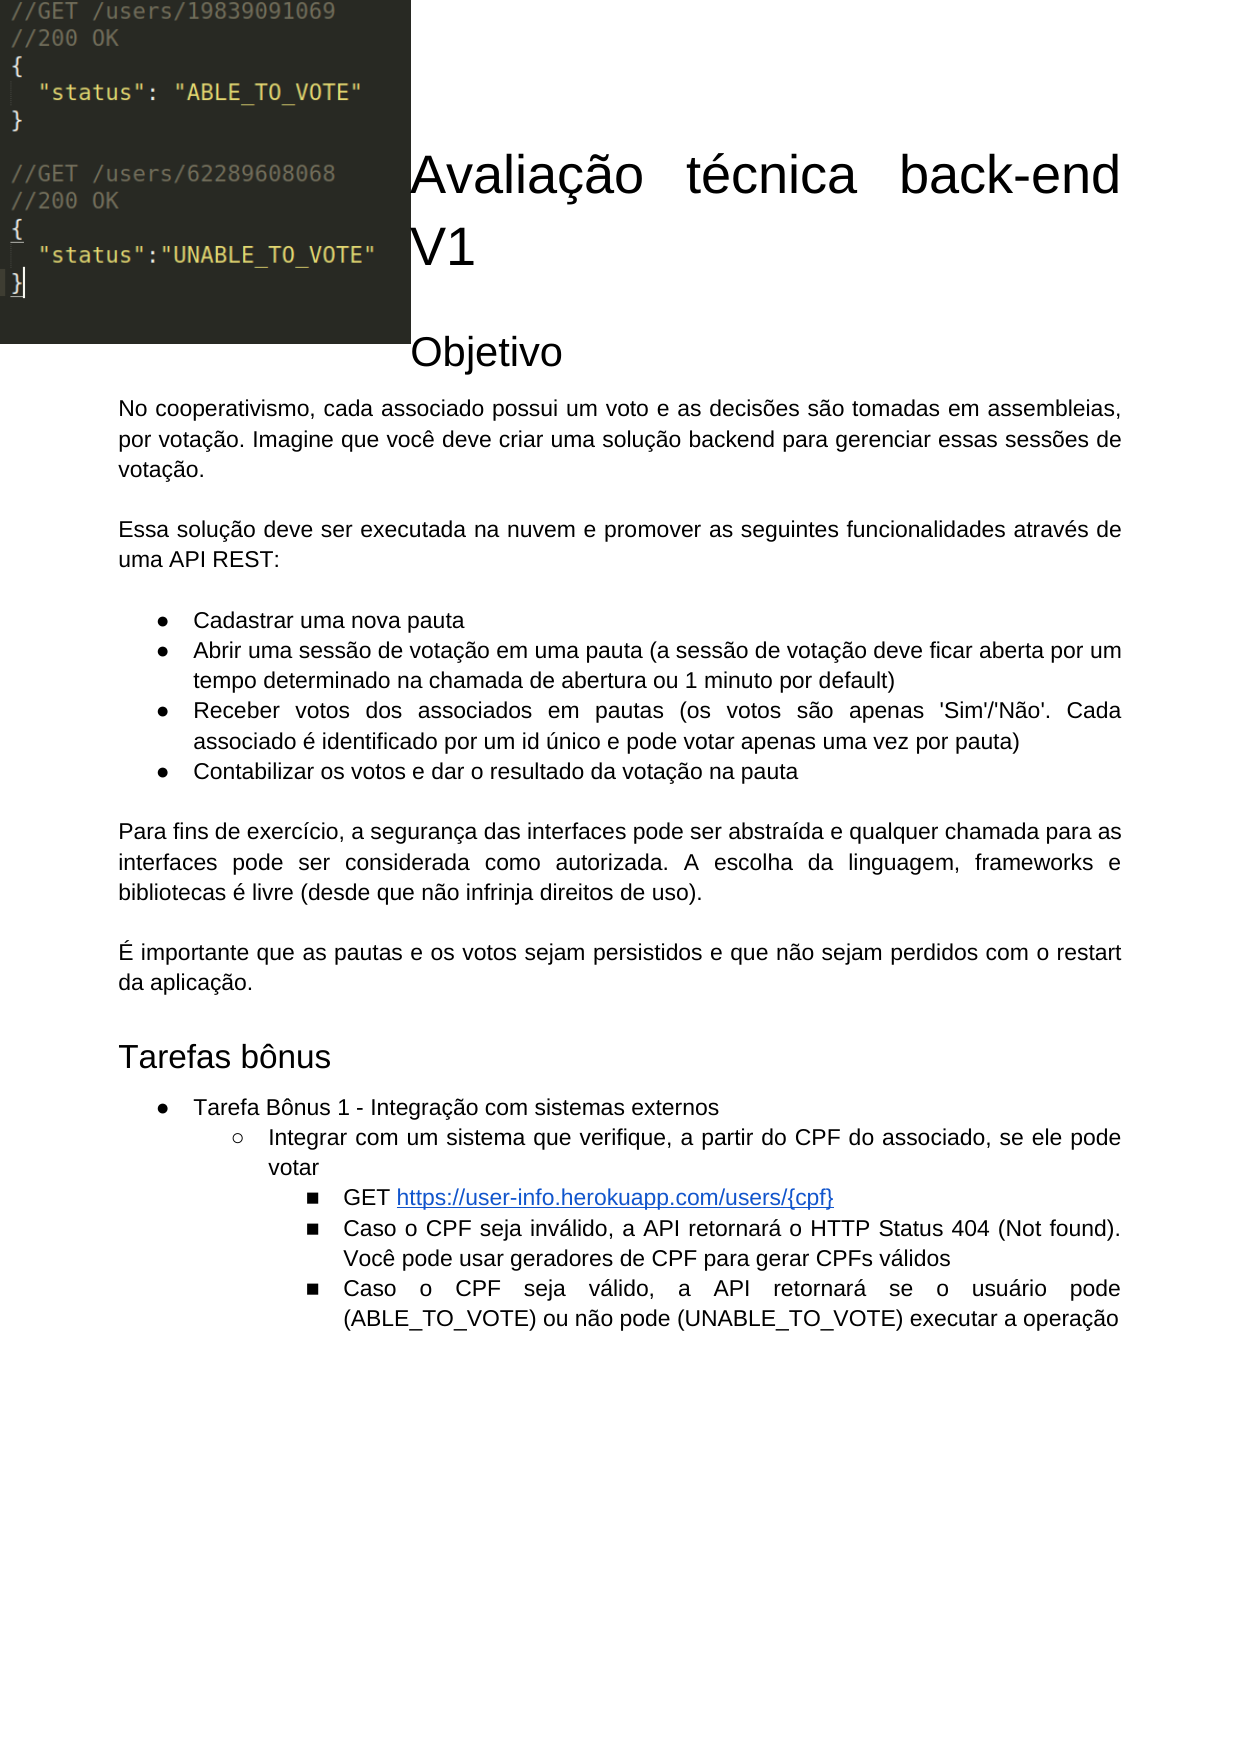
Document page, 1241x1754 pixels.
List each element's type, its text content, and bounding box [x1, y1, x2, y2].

text É importante que as pautas e os votos sejam persistidos e que não sejam perdidos com o restart da aplicação. [118, 939, 1122, 996]
list GET https://user-info.herokuapp.com/users/{cpf} [306, 1184, 1122, 1211]
list Abrir uma sessão de votação em uma pauta (a sessão de votação deve ficar aberta por um tempo determinado na chamada de abertura ou 1 minuto por default) [156, 637, 1122, 694]
subtitle Tarefas bônus [118, 1037, 1122, 1076]
text Essa solução deve ser executada na nuvem e promover as seguintes funcionalidades através de uma API REST: [118, 516, 1122, 573]
list Tarefa Bônus 1 - Integração com sistemas externos [156, 1094, 1122, 1120]
list Cadastrar uma nova pauta [156, 607, 1122, 633]
list Integrar com um sistema que verifique, a partir do CPF do associado, se ele pode votar [231, 1124, 1122, 1181]
picture [0, 0, 411, 344]
text No cooperativismo, cada associado possui um voto e as decisões são tomadas em assembleias, por votação. Imagine que você deve criar uma solução backend para gerenciar essas sessões de votação. [118, 395, 1122, 482]
text Para fins de exercício, a segurança das interfaces pode ser abstraída e qualquer chamada para as interfaces pode ser considerada como autorizada. A escolha da linguagem, frameworks e bibliotecas é livre (desde que não infrinja direitos de uso). [118, 818, 1122, 905]
list Receber votos dos associados em pautas (os votos são apenas 'Sim'/'Não'. Cada associado é identificado por um id único e pode votar apenas uma vez por pauta) [156, 697, 1122, 754]
subtitle Objetivo [118, 328, 1122, 376]
list Contabilizar os votos e dar o resultado da votação na pauta [156, 758, 1122, 784]
list Caso o CPF seja inválido, a API retornará o HTTP Status 404 (Not found). Você pode usar geradores de CPF para gerar CPFs válidos [306, 1214, 1122, 1271]
title Avaliação técnica back-end V1 [411, 143, 1122, 277]
list Caso o CPF seja válido, a API retornará se o usuário pode (ABLE_TO_VOTE) ou não pode (UNABLE_TO_VOTE) executar a operação [306, 1275, 1122, 1332]
